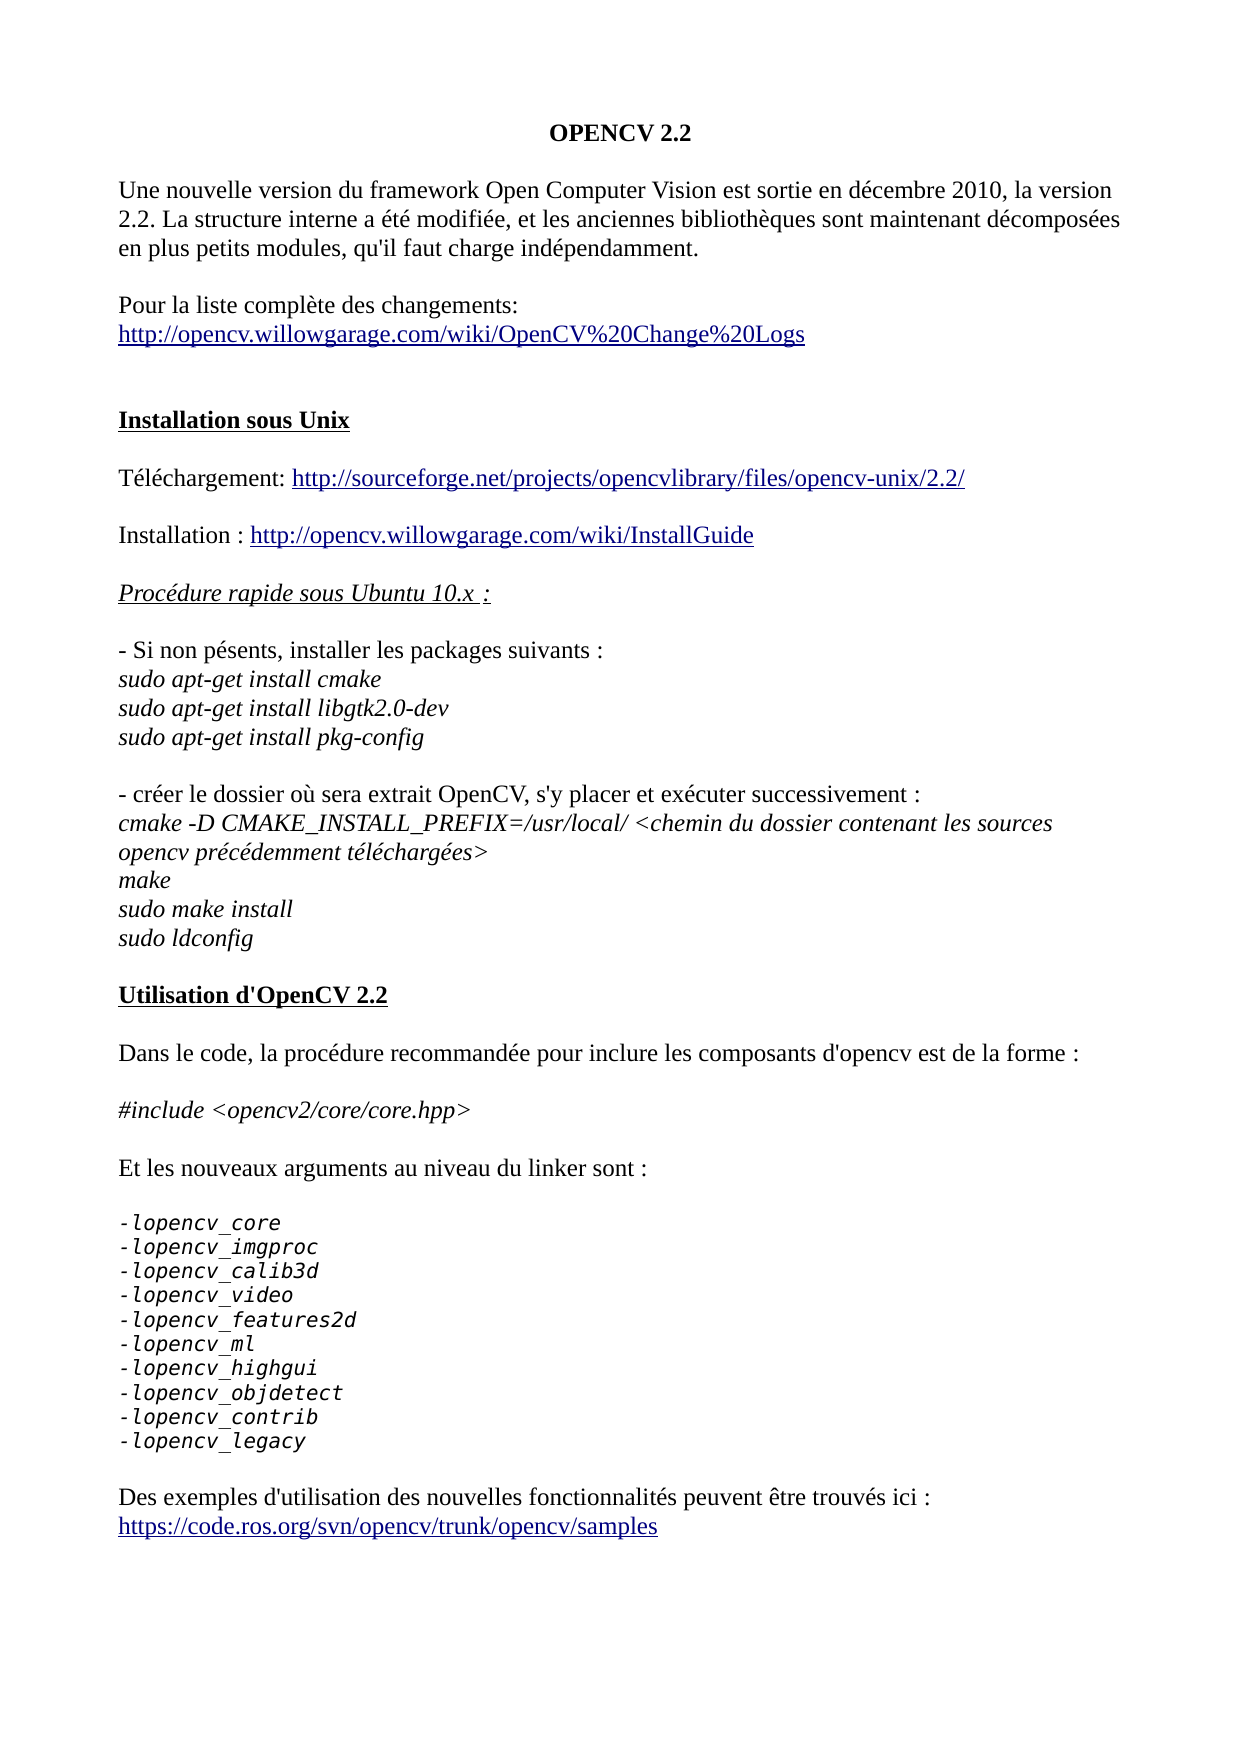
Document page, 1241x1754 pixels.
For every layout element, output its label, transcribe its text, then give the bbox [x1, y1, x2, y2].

text sudo ldconfig [118, 923, 1122, 952]
text - créer le dossier où sera extrait OpenCV, s'y placer et exécuter successivement : [118, 779, 1122, 808]
text cmake -D CMAKE_INSTALL_PREFIX=/usr/local/ <chemin du dossier contenant les sources opencv précédemment téléchargées> [118, 808, 1122, 866]
text -lopencv_ml [118, 1332, 1122, 1356]
text -lopencv_imgproc [118, 1235, 1122, 1259]
text Une nouvelle version du framework Open Computer Vision est sortie en décembre 2010, la version 2.2. La structure interne a été modifiée, et les anciennes bibliothèques sont maintenant décomposées en plus petits modules, qu'il faut charge indépendamment. [118, 176, 1122, 262]
text -lopencv_objdetect [118, 1381, 1122, 1405]
text -lopencv_legacy [118, 1429, 1122, 1453]
text -lopencv_calib3d [118, 1259, 1122, 1283]
text -lopencv_features2d [118, 1308, 1122, 1332]
text Installation : http://opencv.willowgarage.com/wiki/InstallGuide [118, 521, 1122, 549]
text make [118, 866, 1122, 894]
text Téléchargement: http://sourceforge.net/projects/opencvlibrary/files/opencv-unix/2.2/ [118, 463, 1122, 492]
text Pour la liste complète des changements: [118, 291, 1122, 319]
text - Si non pésents, installer les packages suivants : [118, 636, 1122, 664]
text Des exemples d'utilisation des nouvelles fonctionnalités peuvent être trouvés ici : [118, 1482, 1122, 1511]
text sudo apt-get install pkg-config [118, 722, 1122, 751]
text https://code.ros.org/svn/opencv/trunk/opencv/samples [118, 1511, 1122, 1539]
text Installation sous Unix [118, 406, 1122, 434]
text Procédure rapide sous Ubuntu 10.x : [118, 578, 1122, 607]
text Utilisation d'OpenCV 2.2 [118, 981, 1122, 1009]
text -lopencv_core [118, 1211, 1122, 1235]
text sudo apt-get install cmake [118, 664, 1122, 693]
text -lopencv_contrib [118, 1405, 1122, 1429]
text sudo make install [118, 894, 1122, 923]
text http://opencv.willowgarage.com/wiki/OpenCV%20Change%20Logs [118, 319, 1122, 348]
text OPENCV 2.2 [118, 118, 1122, 147]
text -lopencv_highgui [118, 1356, 1122, 1381]
text Et les nouveaux arguments au niveau du linker sont : [118, 1153, 1122, 1182]
text sudo apt-get install libgtk2.0-dev [118, 693, 1122, 722]
text -lopencv_video [118, 1283, 1122, 1308]
text Dans le code, la procédure recommandée pour inclure les composants d'opencv est de la forme : [118, 1038, 1122, 1067]
text #include <opencv2/core/core.hpp> [118, 1096, 1122, 1124]
